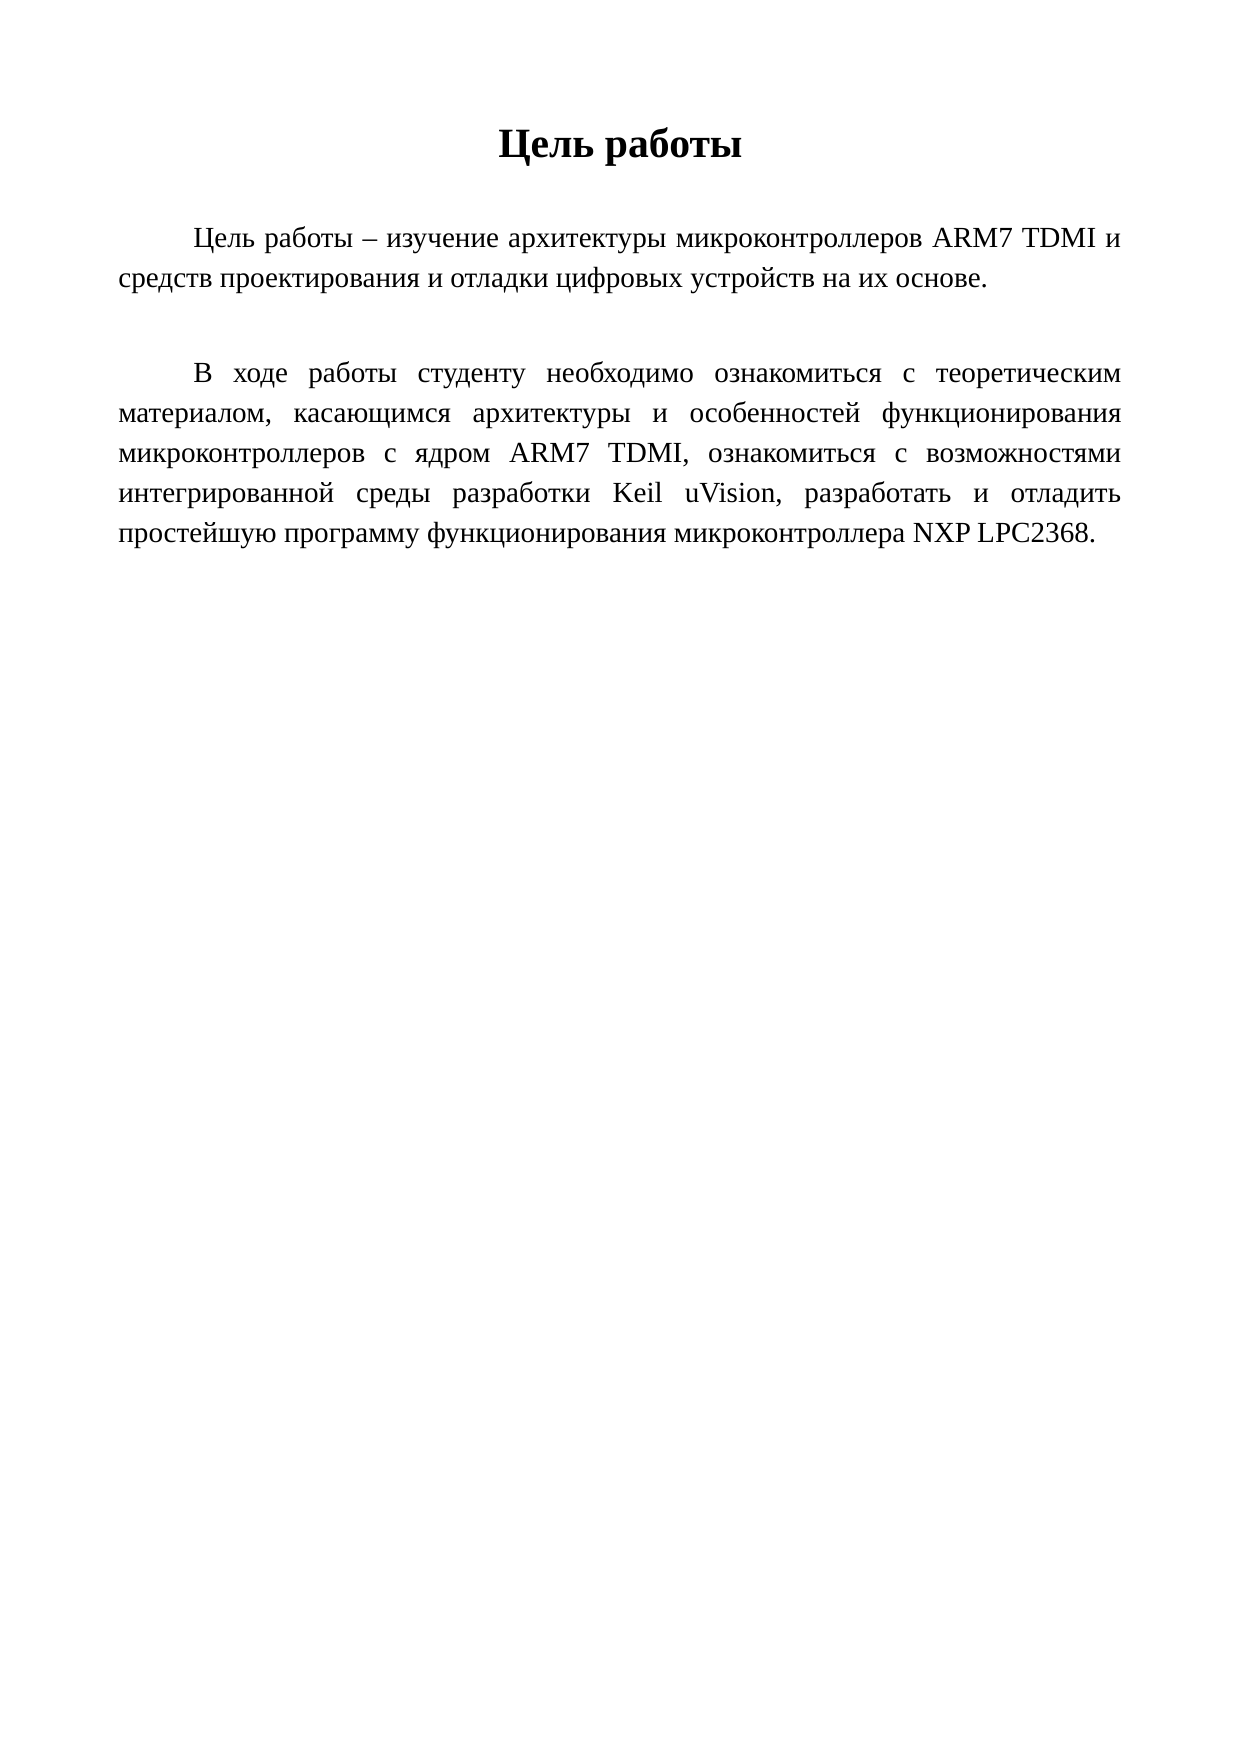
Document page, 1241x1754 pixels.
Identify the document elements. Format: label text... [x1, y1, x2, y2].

subtitle В ходе работы студенту необходимо ознакомиться с теоретическим материалом, касающимся архитектуры и особенностей функционирования микроконтроллеров с ядром ARM7 TDMI, ознакомиться с возможностями интегрированной среды разработки Keil uVision, разработать и отладить простейшую программу функционирования микроконтроллера NXP LPC2368. [118, 355, 1122, 549]
subtitle Цель работы – изучение архитектуры микроконтроллеров ARM7 TDMI и средств проектирования и отладки цифровых устройств на их основе. [118, 220, 1122, 294]
subtitle Цель работы [118, 118, 1122, 166]
